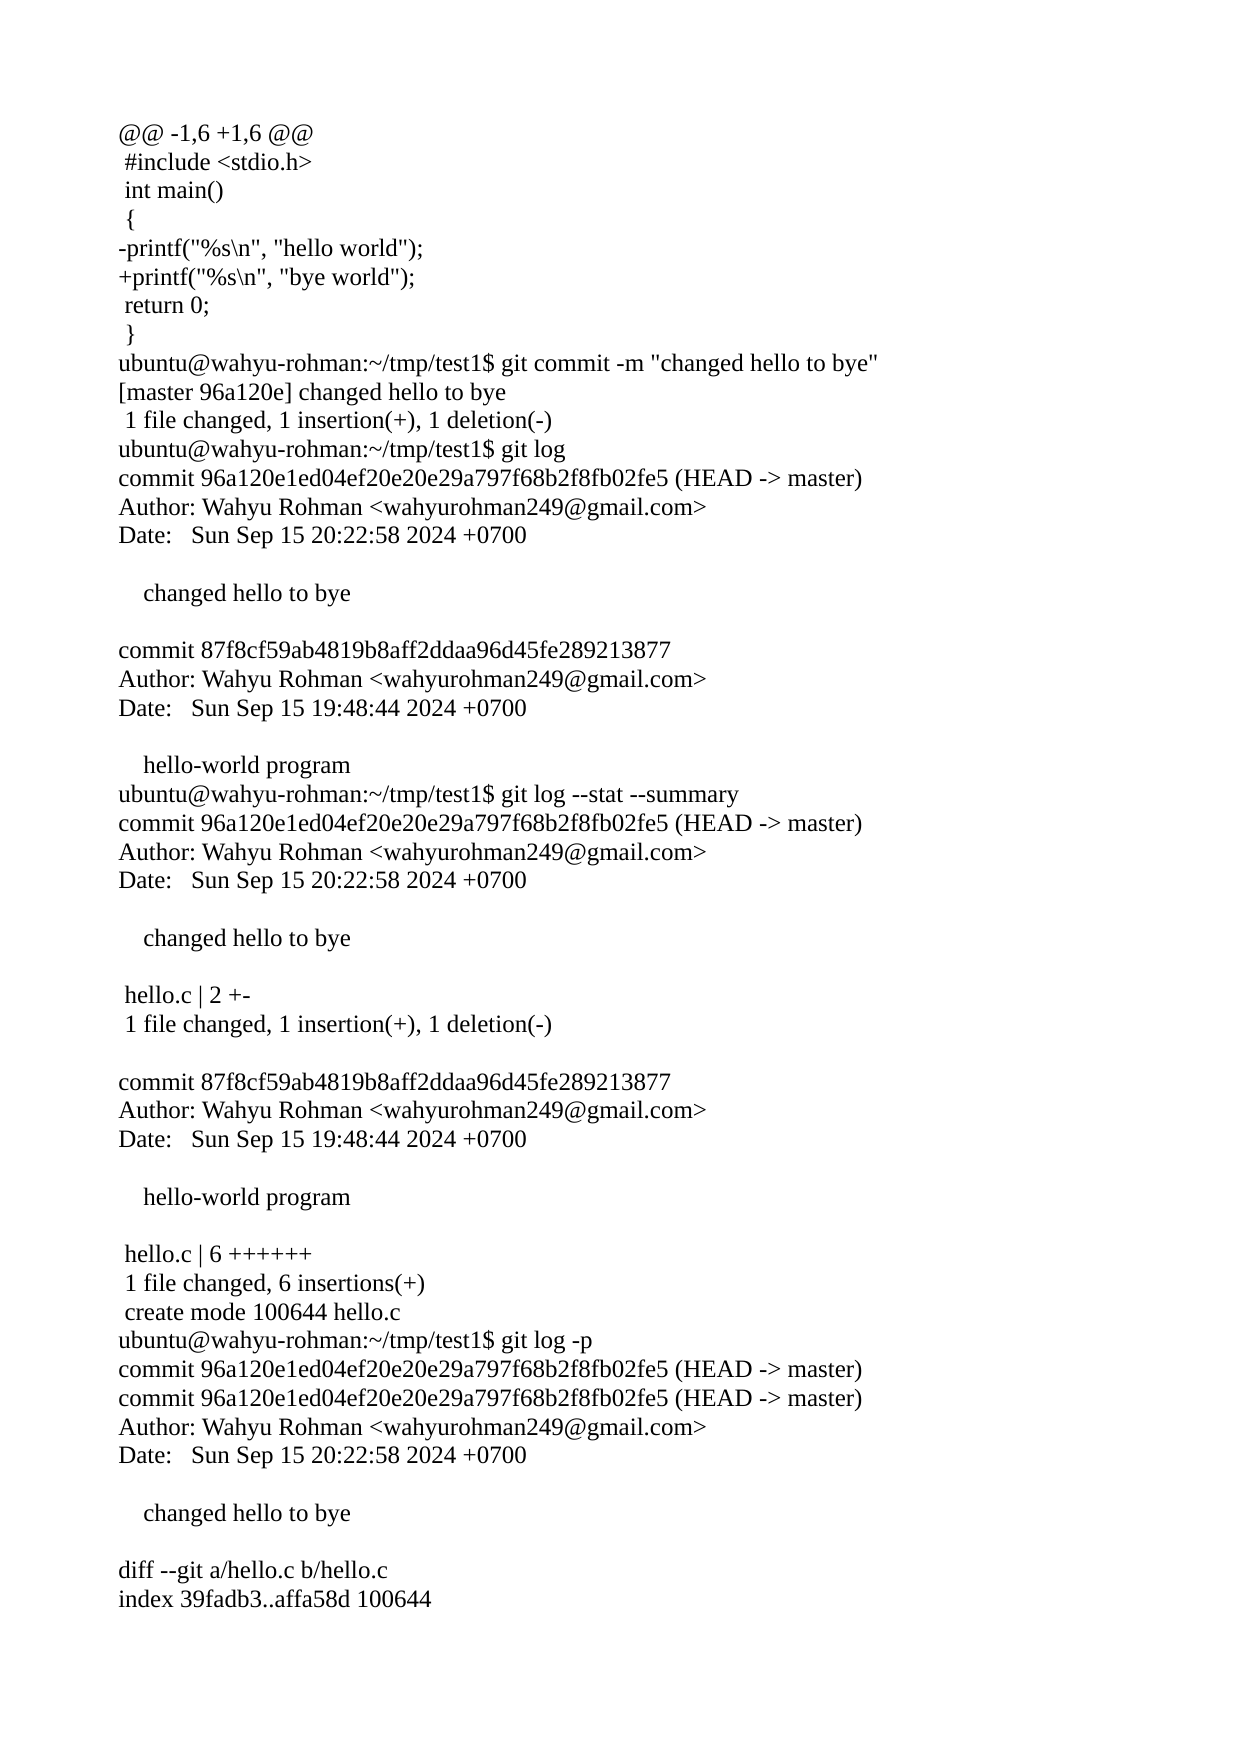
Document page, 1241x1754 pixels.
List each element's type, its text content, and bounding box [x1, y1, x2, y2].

text Date: Sun Sep 15 20:22:58 2024 +0700 [118, 866, 1122, 894]
text -printf("%s\n", "hello world"); [118, 233, 1122, 262]
text { [118, 204, 1122, 233]
text ubuntu@wahyu-rohman:~/tmp/test1$ git log --stat --summary [118, 779, 1122, 808]
text create mode 100644 hello.c [118, 1297, 1122, 1326]
text Author: Wahyu Rohman <wahyurohman249@gmail.com> [118, 492, 1122, 521]
text Author: Wahyu Rohman <wahyurohman249@gmail.com> [118, 664, 1122, 693]
text [master 96a120e] changed hello to bye [118, 377, 1122, 406]
text +printf("%s\n", "bye world"); [118, 262, 1122, 291]
text Date: Sun Sep 15 20:22:58 2024 +0700 [118, 521, 1122, 549]
text ubuntu@wahyu-rohman:~/tmp/test1$ git commit -m "changed hello to bye" [118, 348, 1122, 377]
text commit 87f8cf59ab4819b8aff2ddaa96d45fe289213877 [118, 636, 1122, 664]
text Date: Sun Sep 15 19:48:44 2024 +0700 [118, 693, 1122, 722]
text Author: Wahyu Rohman <wahyurohman249@gmail.com> [118, 1096, 1122, 1124]
text @@ -1,6 +1,6 @@ [118, 118, 1122, 147]
text hello-world program [118, 1182, 1122, 1211]
text int main() [118, 176, 1122, 204]
text commit 87f8cf59ab4819b8aff2ddaa96d45fe289213877 [118, 1067, 1122, 1096]
text hello.c | 6 ++++++ [118, 1239, 1122, 1268]
text diff --git a/hello.c b/hello.c [118, 1556, 1122, 1584]
text index 39fadb3..affa58d 100644 [118, 1584, 1122, 1613]
text return 0; [118, 291, 1122, 319]
text Author: Wahyu Rohman <wahyurohman249@gmail.com> [118, 1412, 1122, 1441]
text ubuntu@wahyu-rohman:~/tmp/test1$ git log [118, 434, 1122, 463]
text #include <stdio.h> [118, 147, 1122, 176]
text Author: Wahyu Rohman <wahyurohman249@gmail.com> [118, 837, 1122, 866]
text ubuntu@wahyu-rohman:~/tmp/test1$ git log -p [118, 1326, 1122, 1354]
text commit 96a120e1ed04ef20e20e29a797f68b2f8fb02fe5 (HEAD -> master) [118, 808, 1122, 837]
text } [118, 319, 1122, 348]
text changed hello to bye [118, 923, 1122, 952]
text changed hello to bye [118, 578, 1122, 607]
text 1 file changed, 6 insertions(+) [118, 1268, 1122, 1297]
text commit 96a120e1ed04ef20e20e29a797f68b2f8fb02fe5 (HEAD -> master) [118, 463, 1122, 492]
text commit 96a120e1ed04ef20e20e29a797f68b2f8fb02fe5 (HEAD -> master) [118, 1383, 1122, 1412]
text 1 file changed, 1 insertion(+), 1 deletion(-) [118, 406, 1122, 434]
text hello.c | 2 +- [118, 981, 1122, 1009]
text Date: Sun Sep 15 19:48:44 2024 +0700 [118, 1124, 1122, 1153]
text changed hello to bye [118, 1498, 1122, 1527]
text hello-world program [118, 751, 1122, 779]
text 1 file changed, 1 insertion(+), 1 deletion(-) [118, 1009, 1122, 1038]
text commit 96a120e1ed04ef20e20e29a797f68b2f8fb02fe5 (HEAD -> master) [118, 1354, 1122, 1383]
text Date: Sun Sep 15 20:22:58 2024 +0700 [118, 1441, 1122, 1469]
